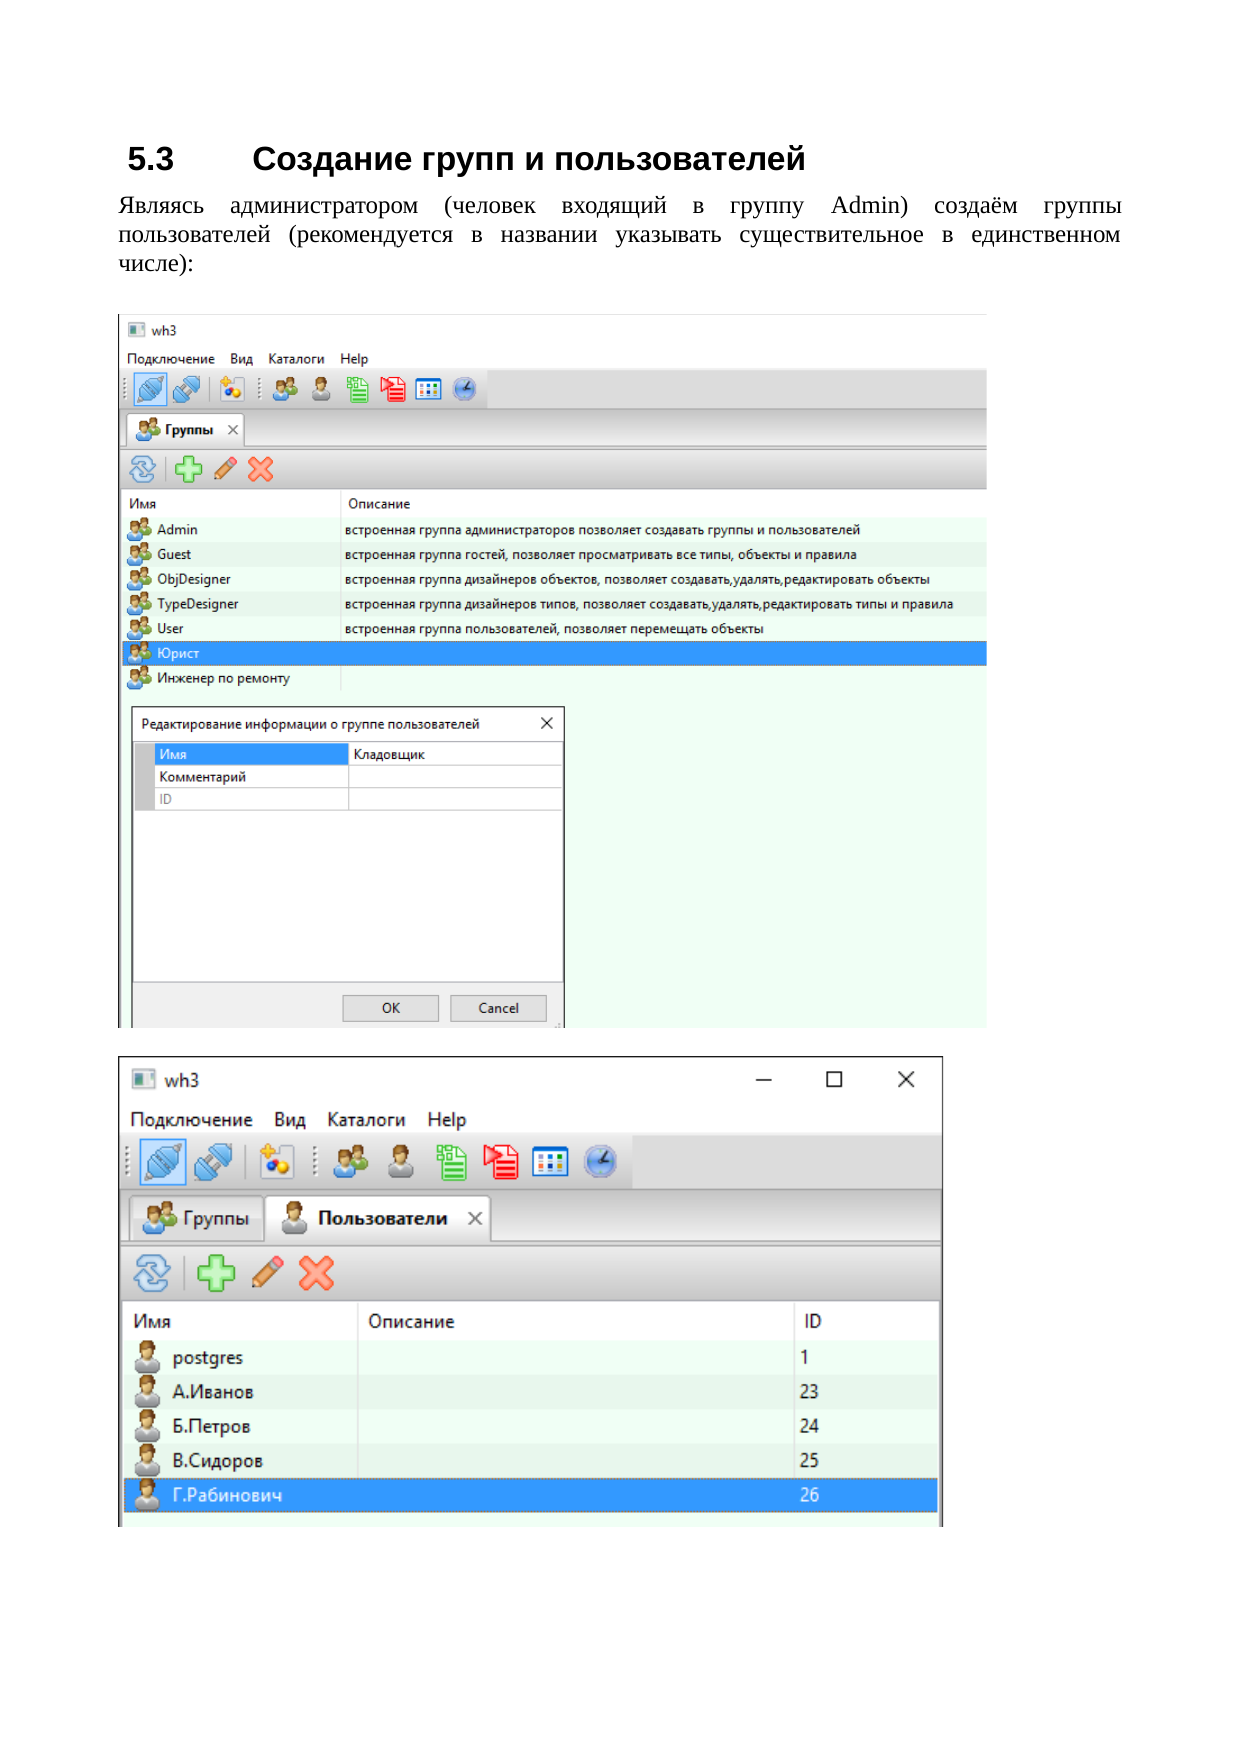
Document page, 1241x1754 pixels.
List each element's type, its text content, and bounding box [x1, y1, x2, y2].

subtitle Создание групп и пользователей [118, 139, 1122, 178]
picture [118, 1056, 944, 1527]
text Являясь администратором (человек входящий в группу Admin) создаём группы пользователей (рекомендуется в названии указывать существительное в единственном числе): [118, 190, 1122, 276]
picture [118, 314, 987, 1028]
